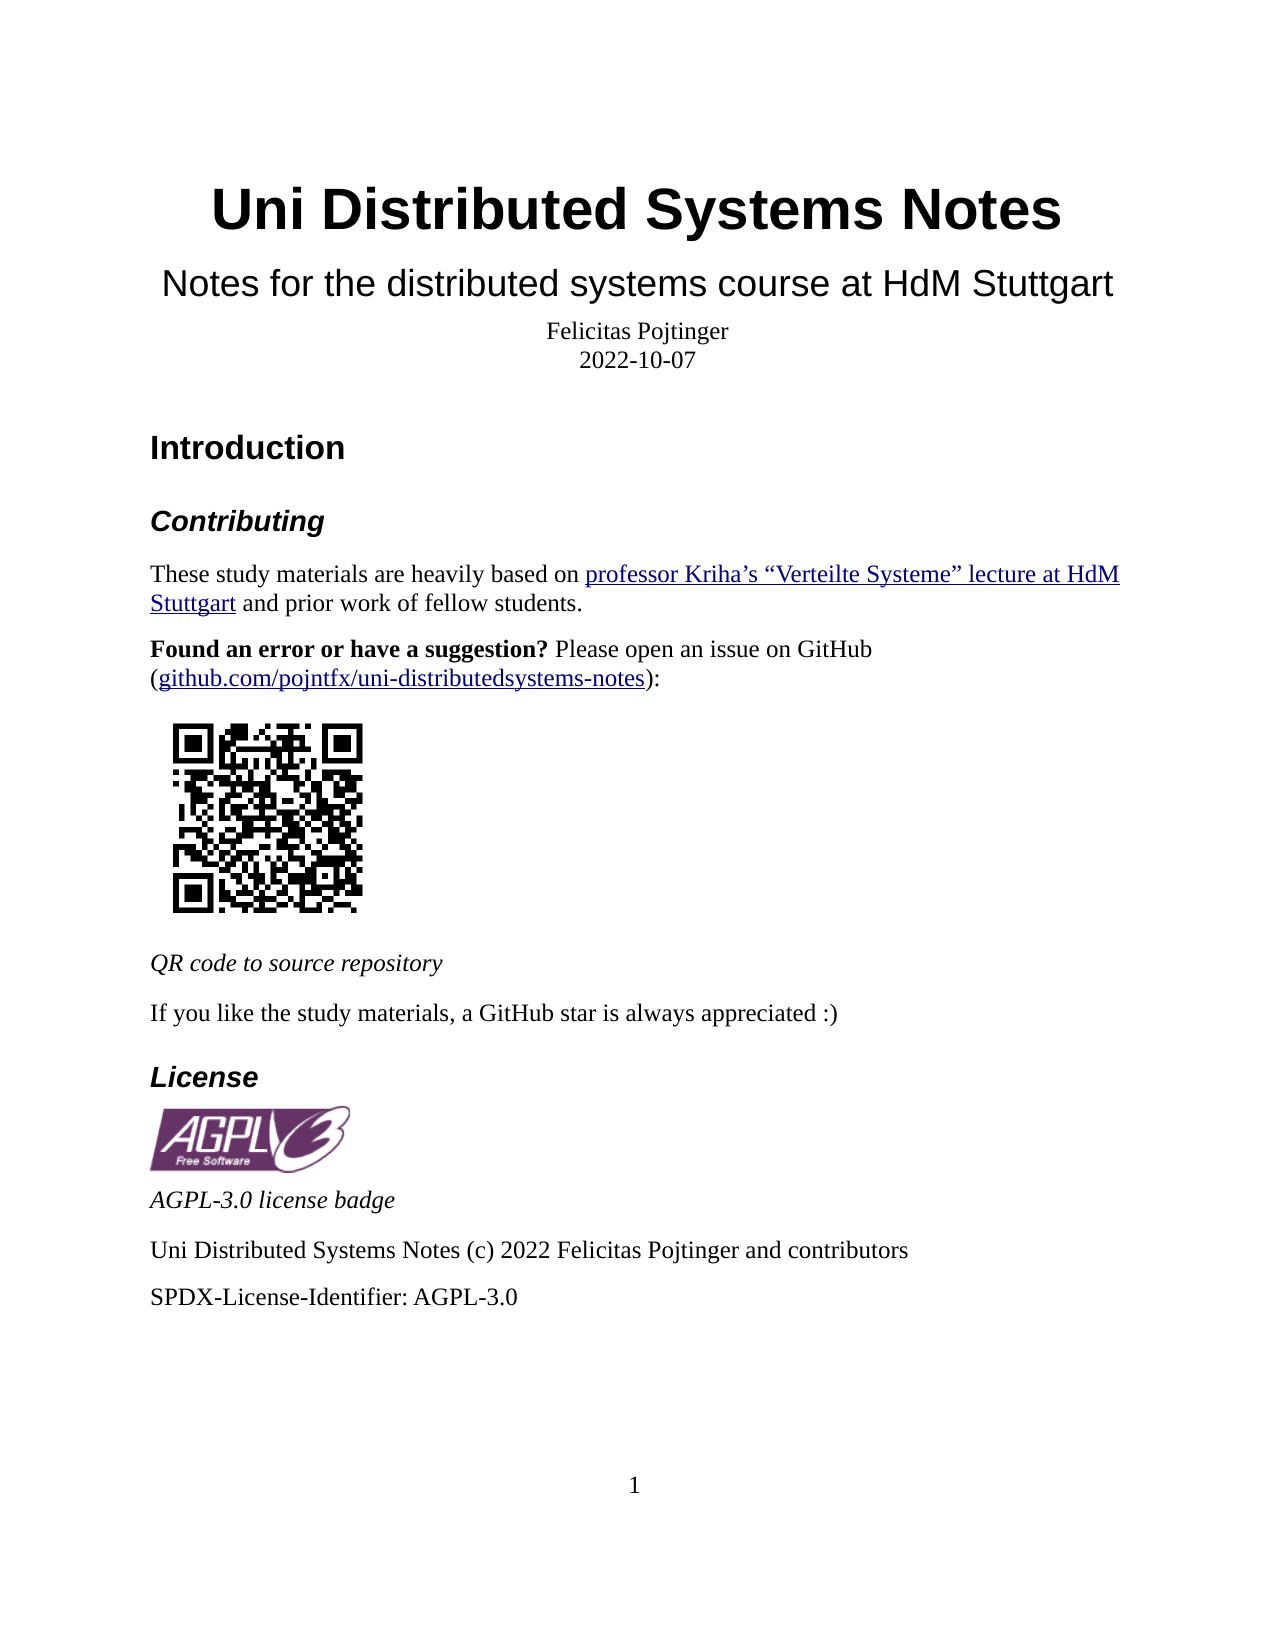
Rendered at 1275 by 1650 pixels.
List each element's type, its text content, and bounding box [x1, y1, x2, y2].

text QR code to source repository [150, 948, 1125, 976]
title Uni Distributed Systems Notes [150, 175, 1125, 242]
subtitle Notes for the distributed systems course at HdM Stuttgart [150, 261, 1125, 304]
subtitle Contributing [150, 504, 1125, 537]
text 2022-10-07 [150, 345, 1125, 374]
text If you like the study materials, a GitHub star is always appreciated :) [150, 998, 1125, 1027]
text These study materials are heavily based on professor Kriha’s “Verteilte Systeme” lecture at HdM Stuttgart and prior work of fellow students. [150, 559, 1125, 616]
text SPDX-License-Identifier: AGPL-3.0 [150, 1282, 1125, 1311]
text Found an error or have a suggestion? Please open an issue on GitHub (github.com/pojntfx/uni-distributedsystems-notes): [150, 634, 1125, 692]
subtitle License [150, 1061, 1125, 1094]
picture [150, 700, 385, 936]
text AGPL-3.0 license badge [150, 1185, 1125, 1214]
subtitle Introduction [150, 428, 1125, 466]
text Uni Distributed Systems Notes (c) 2022 Felicitas Pojtinger and contributors [150, 1235, 1125, 1264]
picture [150, 1106, 350, 1173]
text Felicitas Pojtinger [150, 316, 1125, 345]
